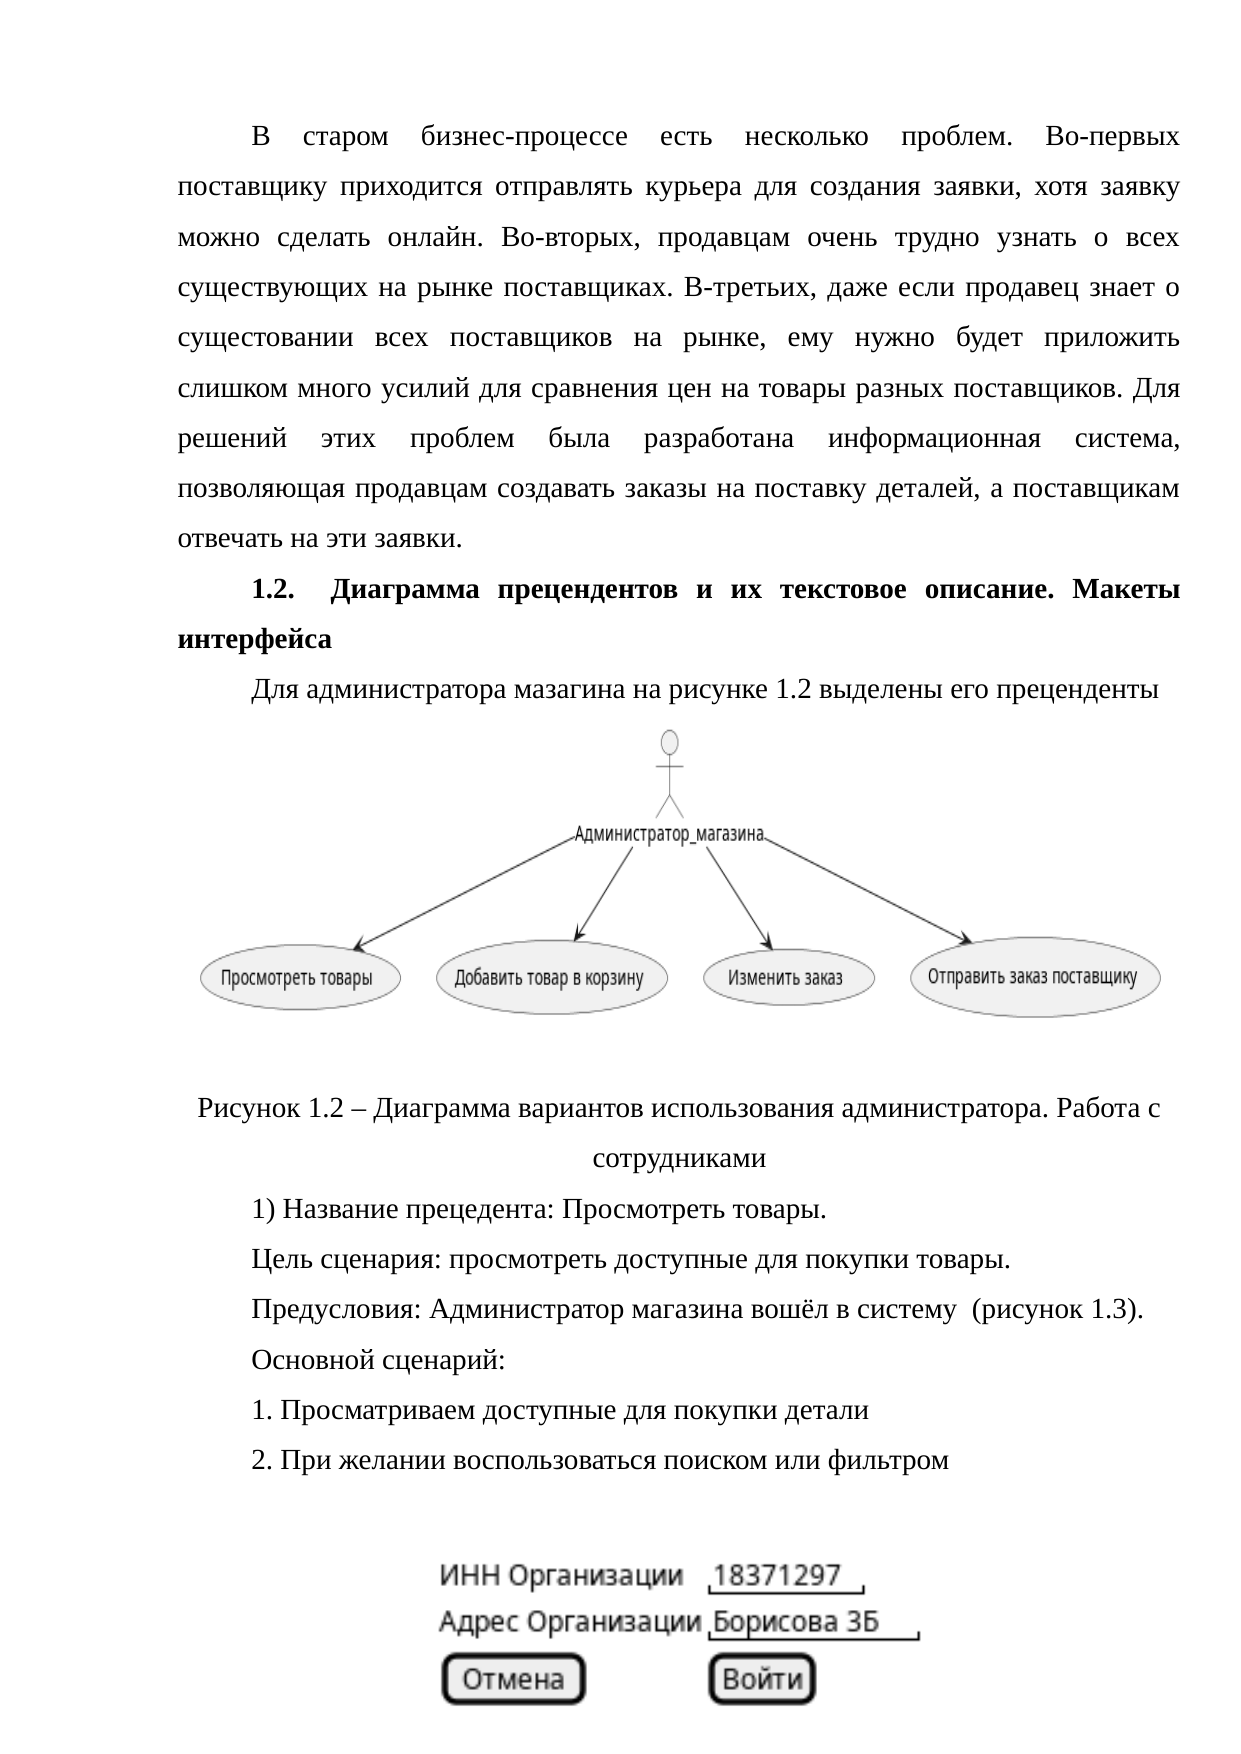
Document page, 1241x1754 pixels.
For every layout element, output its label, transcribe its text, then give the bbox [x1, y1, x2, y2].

picture [194, 721, 1165, 1024]
picture [426, 1543, 932, 1713]
text Рисунок 1.2 – Диаграмма вариантов использования администратора. Работа с сотрудниками [177, 1090, 1181, 1174]
text Для администратора мазагина на рисунке 1.2 выделены его преценденты [177, 672, 1181, 705]
text В старом бизнес-процессе есть несколько проблем. Во-первых поставщику приходится отправлять курьера для создания заявки, хотя заявку можно сделать онлайн. Во-вторых, продавцам очень трудно узнать о всех существующих на рынке поставщиках. В-третьих, даже если продавец знает о сущестовании всех поставщиков на рынке, ему нужно будет приложить слишком много усилий для сравнения цен на товары разных поставщиков. Для решений этих проблем была разработана информационная система, позволяющая продавцам создавать заказы на поставку деталей, а поставщикам отвечать на эти заявки. [177, 118, 1181, 554]
text Цель сценария: просмотреть доступные для покупки товары. [177, 1241, 1181, 1275]
text Основной сценарий: [177, 1342, 1181, 1375]
text 2. При желании воспользоваться поиском или фильтром [177, 1442, 1181, 1476]
text Предусловия: Администратор магазина вошёл в систему (рисунок 1.3). [177, 1291, 1181, 1325]
text 1. Просматриваем доступные для покупки детали [177, 1392, 1181, 1426]
text 1.2. Диаграмма прецендентов и их текстовое описание. Макеты интерфейса [177, 571, 1181, 655]
text 1) Название прецедента: Просмотреть товары. [177, 1191, 1181, 1224]
